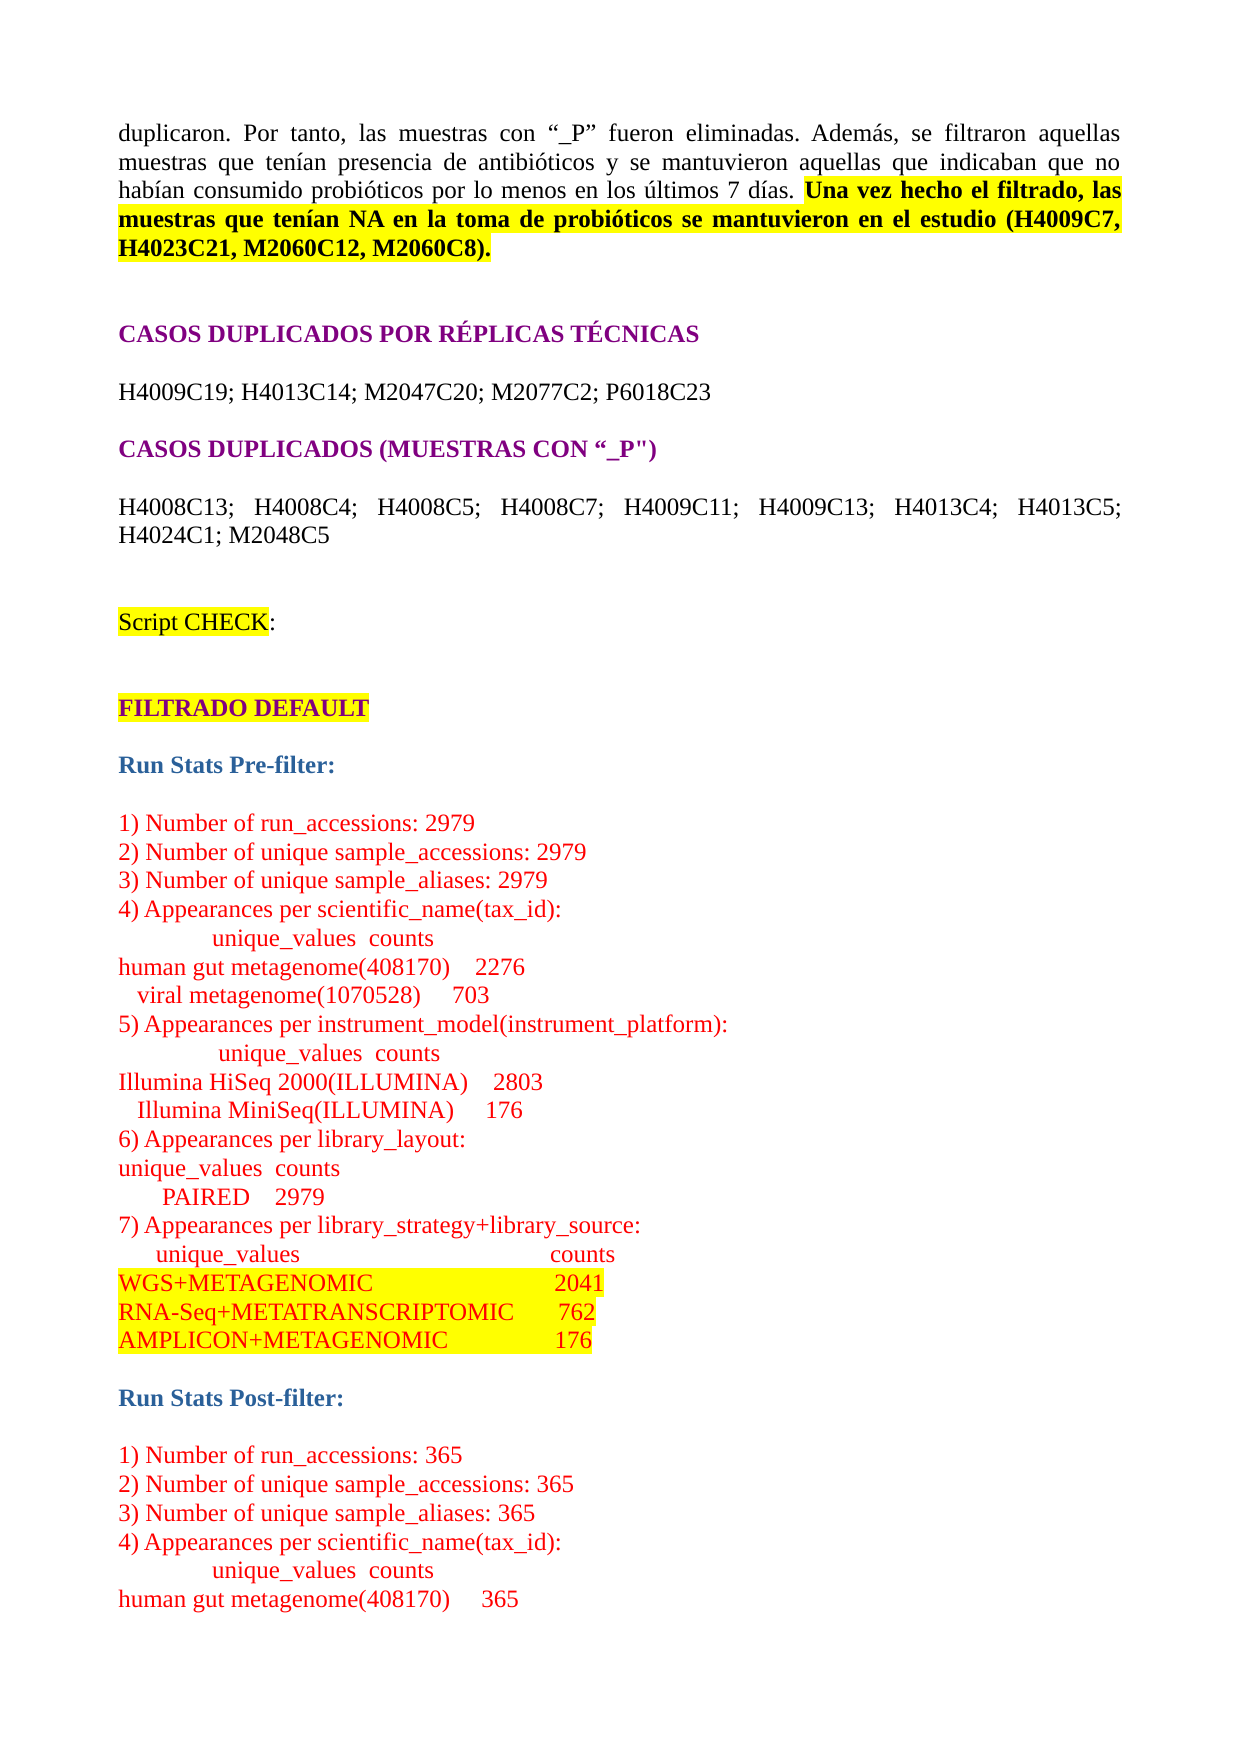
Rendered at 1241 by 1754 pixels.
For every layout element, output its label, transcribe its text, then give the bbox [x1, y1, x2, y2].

text Illumina MiniSeq(ILLUMINA) 176 [118, 1096, 1122, 1124]
text duplicaron. Por tanto, las muestras con “_P” fueron eliminadas. Además, se filtraron aquellas muestras que tenían presencia de antibióticos y se mantuvieron aquellas que indicaban que no habían consumido probióticos por lo menos en los últimos 7 días. Una vez hecho el filtrado, las muestras que tenían NA en la toma de probióticos se mantuvieron en el estudio (H4009C7, H4023C21, M2060C12, M2060C8). [118, 118, 1122, 262]
text unique_values counts [118, 1239, 1122, 1268]
text CASOS DUPLICADOS POR RÉPLICAS TÉCNICAS [118, 319, 1122, 348]
text 4) Appearances per scientific_name(tax_id): [118, 894, 1122, 923]
text RNA-Seq+METATRANSCRIPTOMIC 762 [118, 1297, 1122, 1326]
text H4008C13; H4008C4; H4008C5; H4008C7; H4009C11; H4009C13; H4013C4; H4013C5; H4024C1; M2048C5 [118, 492, 1122, 549]
text 2) Number of unique sample_accessions: 365 [118, 1469, 1122, 1498]
text 1) Number of run_accessions: 2979 [118, 808, 1122, 837]
text 7) Appearances per library_strategy+library_source: [118, 1211, 1122, 1239]
text unique_values counts [118, 923, 1122, 952]
text human gut metagenome(408170) 365 [118, 1584, 1122, 1613]
text 3) Number of unique sample_aliases: 2979 [118, 866, 1122, 894]
text Run Stats Post-filter: [118, 1383, 1122, 1412]
text H4009C19; H4013C14; M2047C20; M2077C2; P6018C23 [118, 377, 1122, 406]
text FILTRADO DEFAULT [118, 693, 1122, 722]
text unique_values counts [118, 1038, 1122, 1067]
text 4) Appearances per scientific_name(tax_id): [118, 1527, 1122, 1556]
text PAIRED 2979 [118, 1182, 1122, 1211]
text Illumina HiSeq 2000(ILLUMINA) 2803 [118, 1067, 1122, 1096]
text 2) Number of unique sample_accessions: 2979 [118, 837, 1122, 866]
text CASOS DUPLICADOS (MUESTRAS CON “_P") [118, 434, 1122, 463]
text 1) Number of run_accessions: 365 [118, 1441, 1122, 1469]
text Run Stats Pre-filter: [118, 751, 1122, 779]
text 6) Appearances per library_layout: [118, 1124, 1122, 1153]
text unique_values counts [118, 1556, 1122, 1584]
text Script CHECK: [118, 607, 1122, 636]
text unique_values counts [118, 1153, 1122, 1182]
text viral metagenome(1070528) 703 [118, 981, 1122, 1009]
text AMPLICON+METAGENOMIC 176 [118, 1326, 1122, 1354]
text 5) Appearances per instrument_model(instrument_platform): [118, 1009, 1122, 1038]
text WGS+METAGENOMIC 2041 [118, 1268, 1122, 1297]
text human gut metagenome(408170) 2276 [118, 952, 1122, 981]
text 3) Number of unique sample_aliases: 365 [118, 1498, 1122, 1527]
